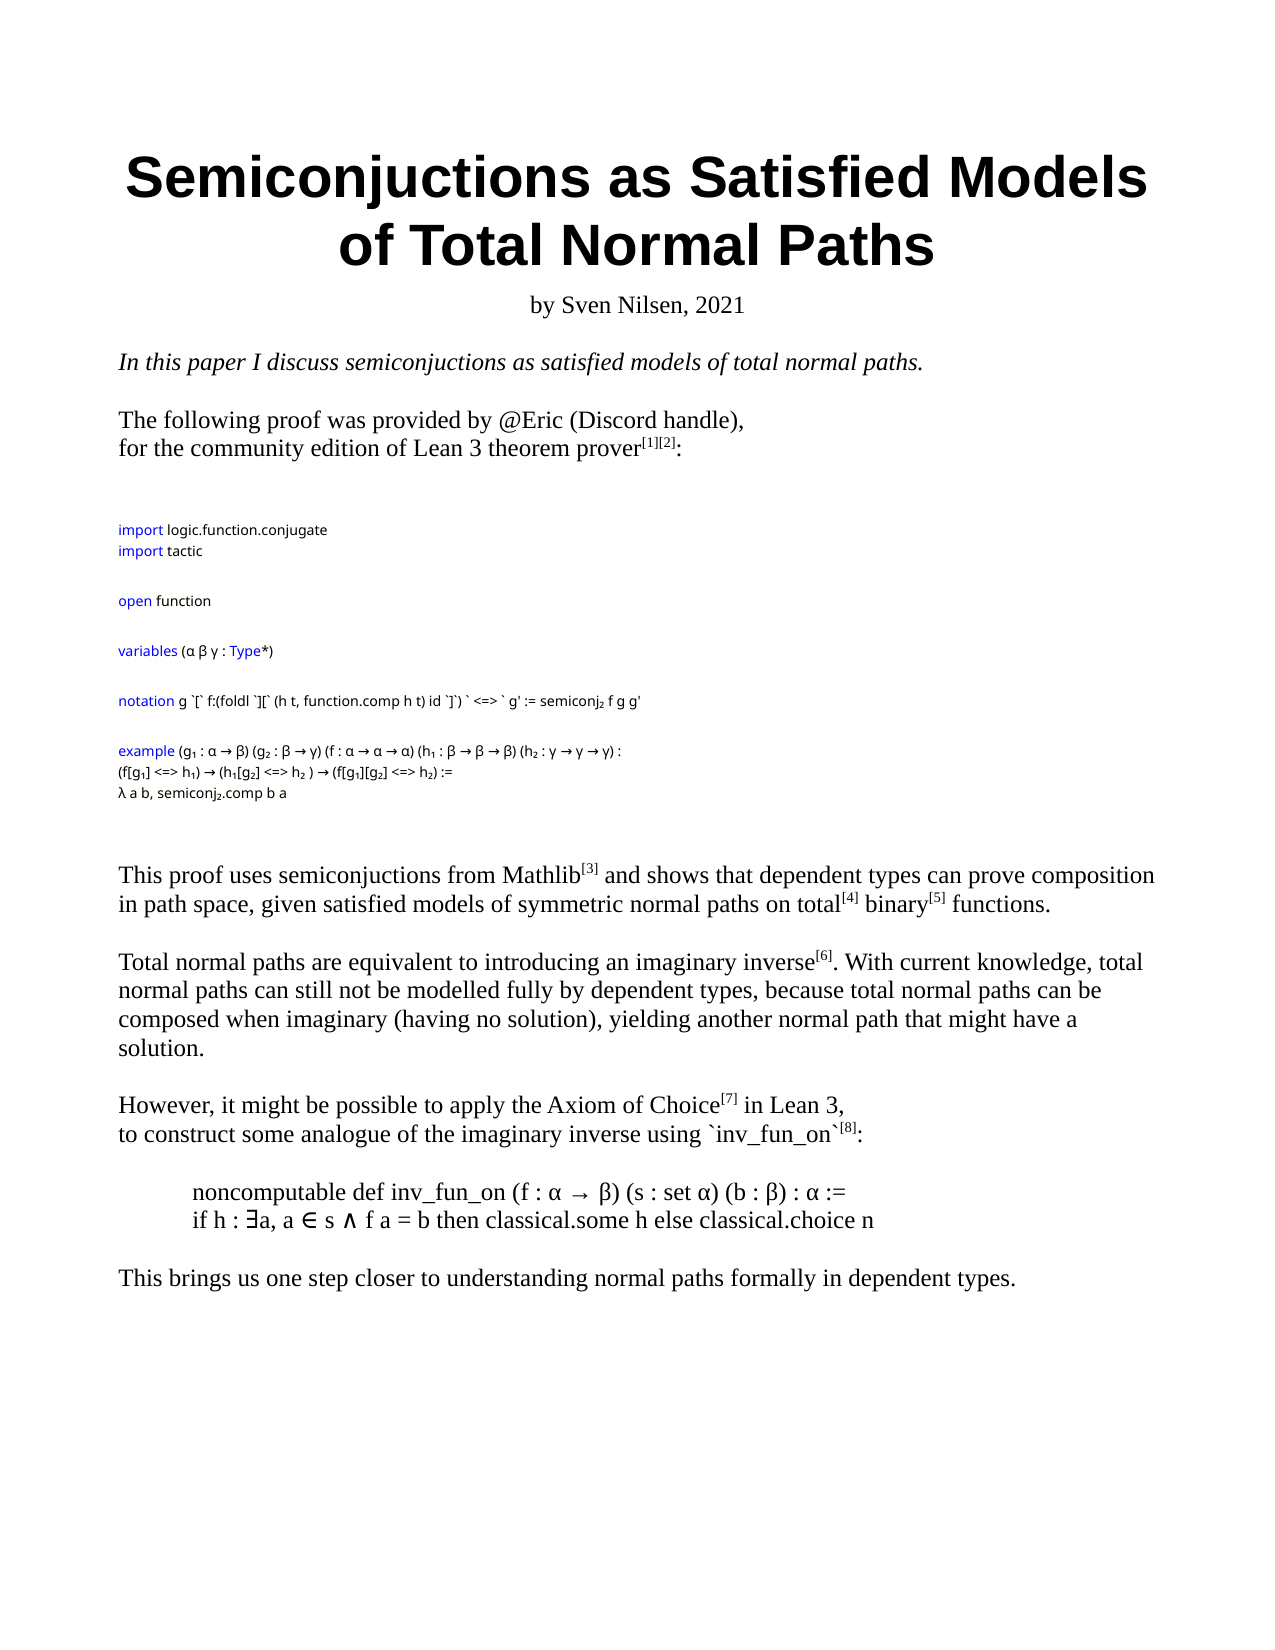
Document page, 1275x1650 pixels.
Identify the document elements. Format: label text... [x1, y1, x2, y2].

text The following proof was provided by @Eric (Discord handle), [118, 405, 1157, 433]
text for the community edition of Lean 3 theorem prover[1][2]: [118, 433, 1157, 462]
text open function [118, 589, 1157, 610]
text Total normal paths are equivalent to introducing an imaginary inverse[6]. With current knowledge, total normal paths can still not be modelled fully by dependent types, because total normal paths can be composed when imaginary (having no solution), yielding another normal path that might have a solution. [118, 947, 1157, 1062]
text if h : ∃a, a ∈ s ∧ f a = b then classical.some h else classical.choice n [118, 1205, 1157, 1234]
text However, it might be possible to apply the Axiom of Choice[7] in Lean 3, to construct some analogue of the imaginary inverse using `inv_fun_on`[8]: [118, 1090, 1157, 1148]
text variables (α β γ : Type*) [118, 639, 1157, 660]
text This brings us one step closer to understanding normal paths formally in dependent types. [118, 1263, 1157, 1292]
text noncomputable def inv_fun_on (f : α → β) (s : set α) (b : β) : α := [118, 1177, 1157, 1205]
text example (g₁ : α → β) (g₂ : β → γ) (f : α → α → α) (h₁ : β → β → β) (h₂ : γ → γ → γ) : [118, 739, 1157, 760]
text λ a b, semiconj₂.comp b a [118, 782, 1157, 803]
text notation g `[` f:(foldl `][` (h t, function.comp h t) id `]`) ` <=> ` g' := semiconj₂ f g g' [118, 689, 1157, 710]
title Semiconjuctions as Satisfied Models of Total Normal Paths [118, 143, 1157, 277]
text by Sven Nilsen, 2021 [118, 290, 1157, 318]
text import logic.function.conjugate [118, 520, 1157, 539]
text import tactic [118, 539, 1157, 560]
text In this paper I discuss semiconjuctions as satisfied models of total normal paths. [118, 347, 1157, 376]
text This proof uses semiconjuctions from Mathlib[3] and shows that dependent types can prove composition in path space, given satisfied models of symmetric normal paths on total[4] binary[5] functions. [118, 860, 1157, 918]
text (f[g₁] <=> h₁) → (h₁[g₂] <=> h₂ ) → (f[g₁][g₂] <=> h₂) := [118, 760, 1157, 782]
